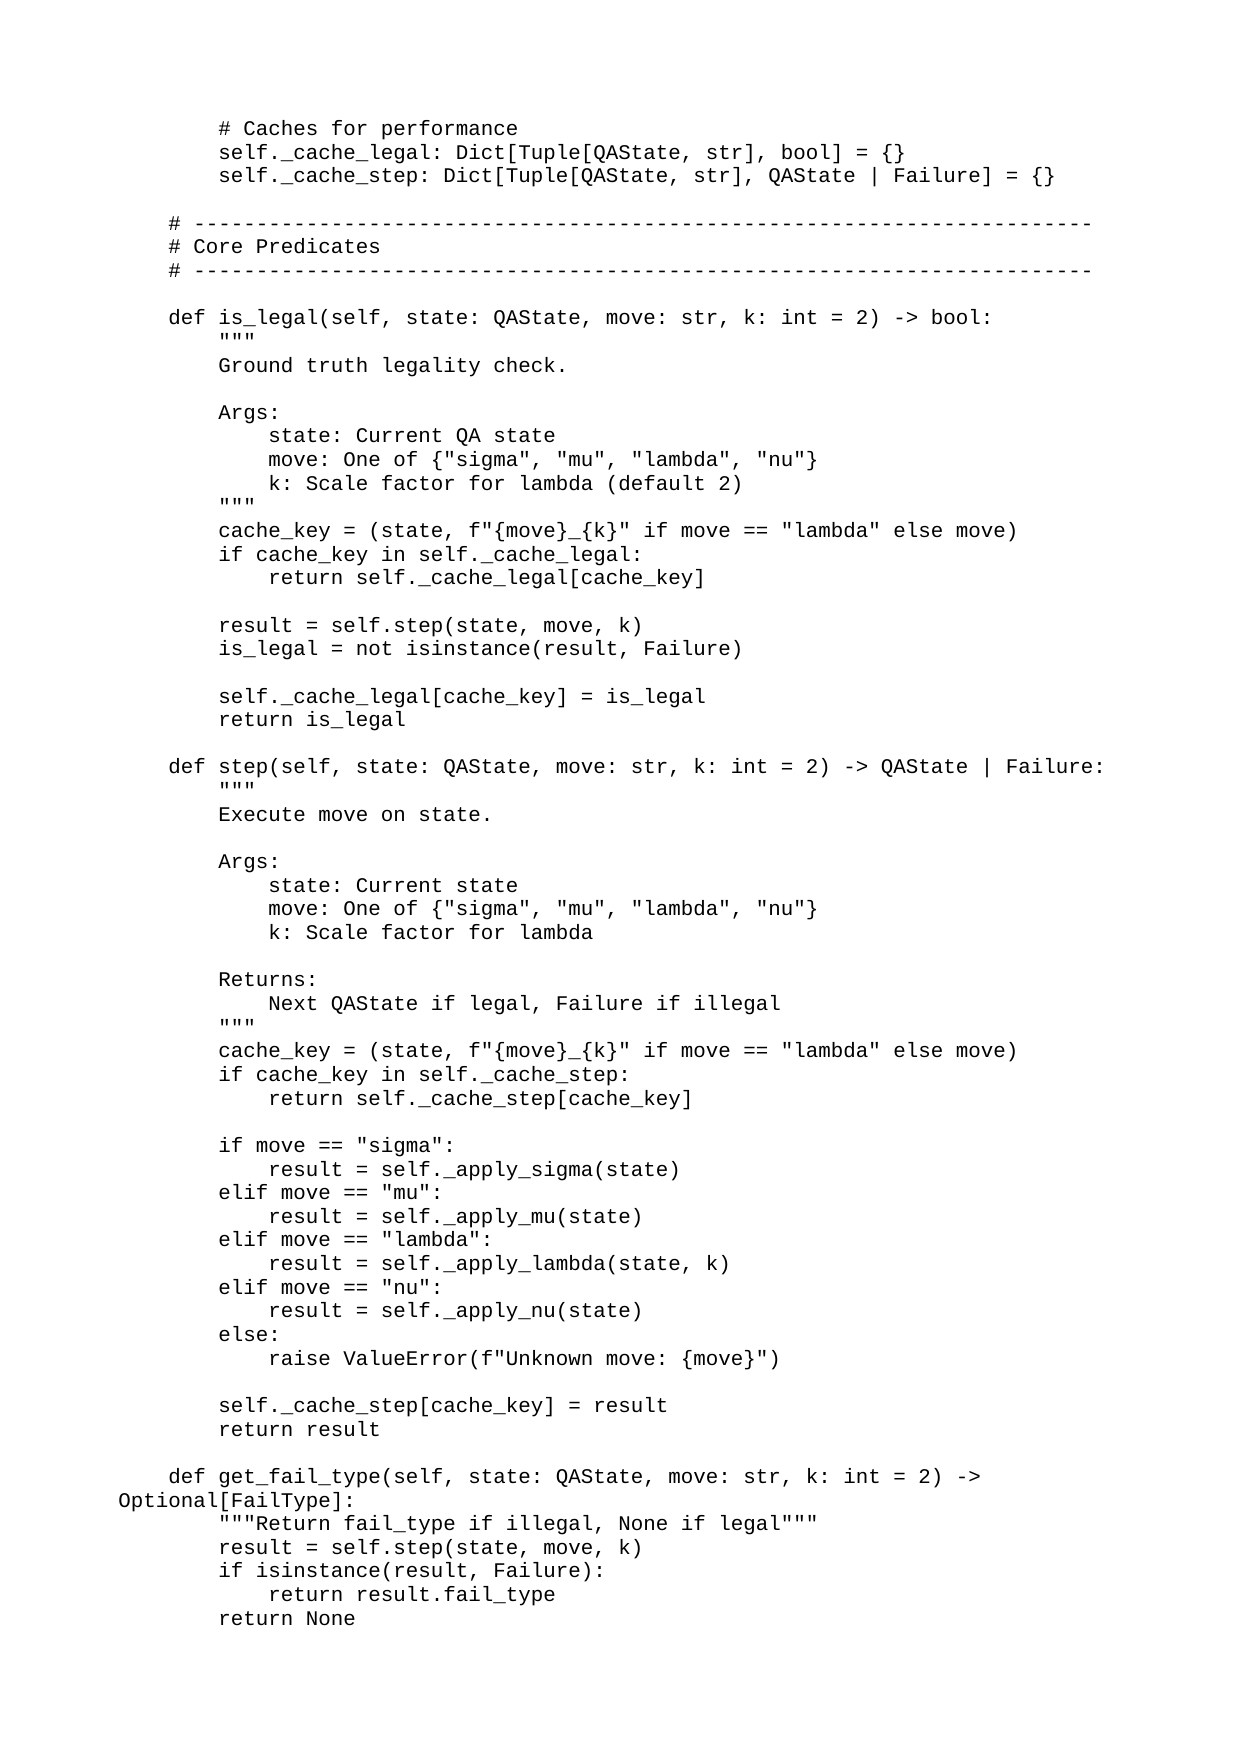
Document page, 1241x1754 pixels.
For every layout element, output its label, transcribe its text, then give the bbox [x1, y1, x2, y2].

text # Caches for performance [118, 118, 1122, 142]
text return result.fail_type [118, 1584, 1122, 1608]
text def get_fail_type(self, state: QAState, move: str, k: int = 2) -> Optional[FailType]: [118, 1466, 1122, 1513]
text self._cache_step: Dict[Tuple[QAState, str], QAState | Failure] = {} [118, 165, 1122, 189]
text elif move == "mu": [118, 1182, 1122, 1206]
text move: One of {"sigma", "mu", "lambda", "nu"} [118, 449, 1122, 473]
text if move == "sigma": [118, 1135, 1122, 1158]
text def step(self, state: QAState, move: str, k: int = 2) -> QAState | Failure: [118, 757, 1122, 780]
text return is_legal [118, 709, 1122, 733]
text if isinstance(result, Failure): [118, 1561, 1122, 1584]
text result = self._apply_lambda(state, k) [118, 1253, 1122, 1277]
text """Return fail_type if illegal, None if legal""" [118, 1513, 1122, 1537]
text else: [118, 1324, 1122, 1348]
text if cache_key in self._cache_step: [118, 1064, 1122, 1088]
text Execute move on state. [118, 804, 1122, 827]
text raise ValueError(f"Unknown move: {move}") [118, 1348, 1122, 1371]
text """ [118, 780, 1122, 804]
text move: One of {"sigma", "mu", "lambda", "nu"} [118, 898, 1122, 922]
text Args: [118, 851, 1122, 875]
text cache_key = (state, f"{move}_{k}" if move == "lambda" else move) [118, 520, 1122, 544]
text # Core Predicates [118, 236, 1122, 260]
text return None [118, 1608, 1122, 1631]
text return result [118, 1419, 1122, 1442]
text Next QAState if legal, Failure if illegal [118, 993, 1122, 1017]
text elif move == "nu": [118, 1277, 1122, 1300]
text if cache_key in self._cache_legal: [118, 544, 1122, 567]
text result = self.step(state, move, k) [118, 1537, 1122, 1561]
text return self._cache_legal[cache_key] [118, 567, 1122, 591]
text cache_key = (state, f"{move}_{k}" if move == "lambda" else move) [118, 1040, 1122, 1064]
text def is_legal(self, state: QAState, move: str, k: int = 2) -> bool: [118, 307, 1122, 331]
text result = self.step(state, move, k) [118, 615, 1122, 638]
text return self._cache_step[cache_key] [118, 1088, 1122, 1111]
text # ------------------------------------------------------------------------ [118, 260, 1122, 284]
text state: Current state [118, 875, 1122, 898]
text self._cache_legal[cache_key] = is_legal [118, 686, 1122, 709]
text """ [118, 1017, 1122, 1040]
text k: Scale factor for lambda (default 2) [118, 473, 1122, 496]
text result = self._apply_sigma(state) [118, 1158, 1122, 1182]
text result = self._apply_nu(state) [118, 1300, 1122, 1324]
text elif move == "lambda": [118, 1229, 1122, 1253]
text Returns: [118, 969, 1122, 993]
text """ [118, 496, 1122, 520]
text self._cache_legal: Dict[Tuple[QAState, str], bool] = {} [118, 142, 1122, 165]
text k: Scale factor for lambda [118, 922, 1122, 946]
text state: Current QA state [118, 426, 1122, 449]
text """ [118, 331, 1122, 354]
text self._cache_step[cache_key] = result [118, 1395, 1122, 1419]
text is_legal = not isinstance(result, Failure) [118, 638, 1122, 662]
text Ground truth legality check. [118, 354, 1122, 378]
text result = self._apply_mu(state) [118, 1206, 1122, 1229]
text # ------------------------------------------------------------------------ [118, 213, 1122, 236]
text Args: [118, 402, 1122, 426]
